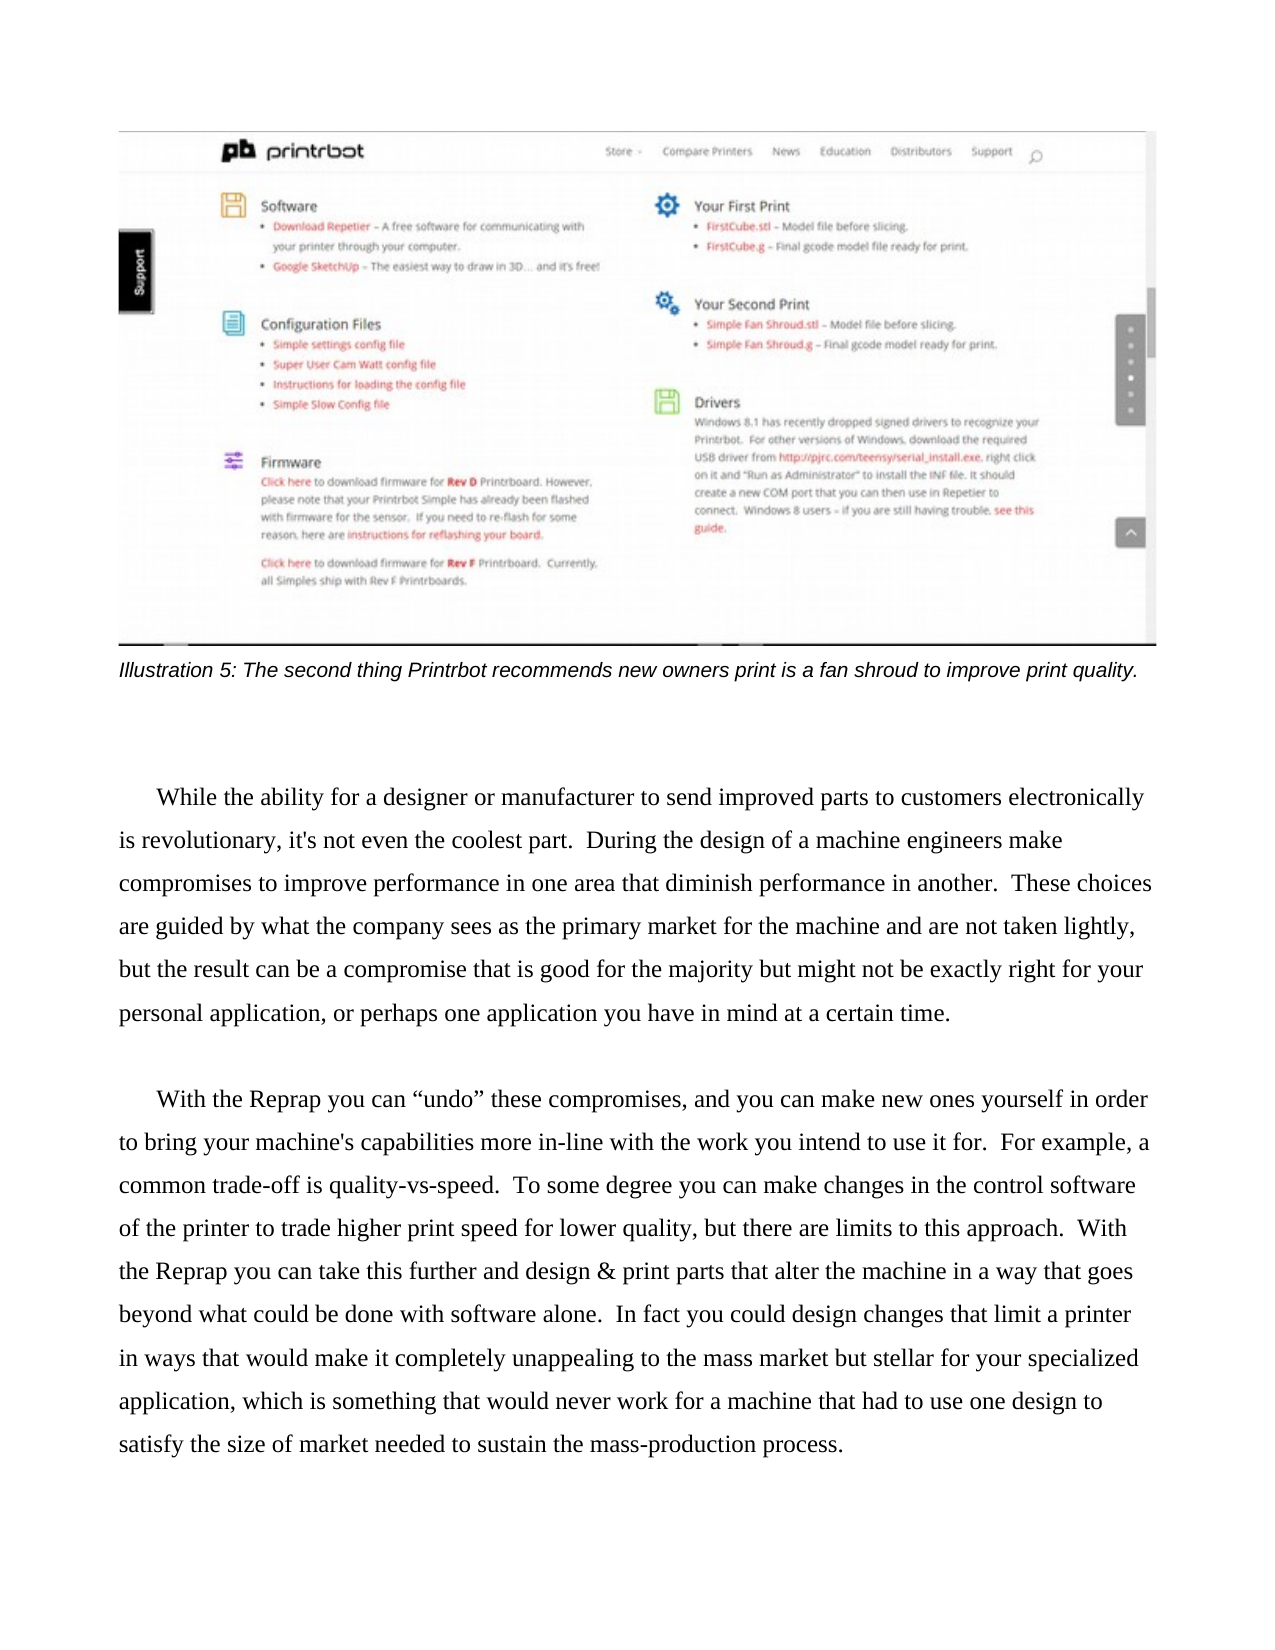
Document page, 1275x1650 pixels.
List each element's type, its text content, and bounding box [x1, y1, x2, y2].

text While the ability for a designer or manufacturer to send improved parts to customers electronically is revolutionary, it's not even the coolest part. During the design of a machine engineers make compromises to improve performance in one area that diminish performance in another. These choices are guided by what the company sees as the primary market for the machine and are not taken lightly, but the result can be a compromise that is good for the majority but might not be exactly right for your personal application, or perhaps one application you have in mind at a certain time. [118, 782, 1156, 1026]
picture [118, 131, 1157, 646]
text Illustration 5: The second thing Printrbot recommends new owners print is a fan shroud to improve print quality. [118, 646, 1156, 681]
text With the Reprap you can “undo” these compromises, and you can make new ones yourself in order to bring your machine's capabilities more in-line with the work you intend to use it for. For example, a common trade-off is quality-vs-speed. To some degree you can make changes in the control software of the printer to trade higher print speed for lower quality, but there are limits to this approach. With the Reprap you can take this further and design & print parts that alter the machine in a way that goes beyond what could be done with software alone. In fact you could design changes that limit a printer in ways that would make it completely unappealing to the mass market but stellar for your specialized application, which is something that would never work for a machine that had to use one design to satisfy the size of market needed to sustain the mass-production process. [118, 1084, 1156, 1458]
